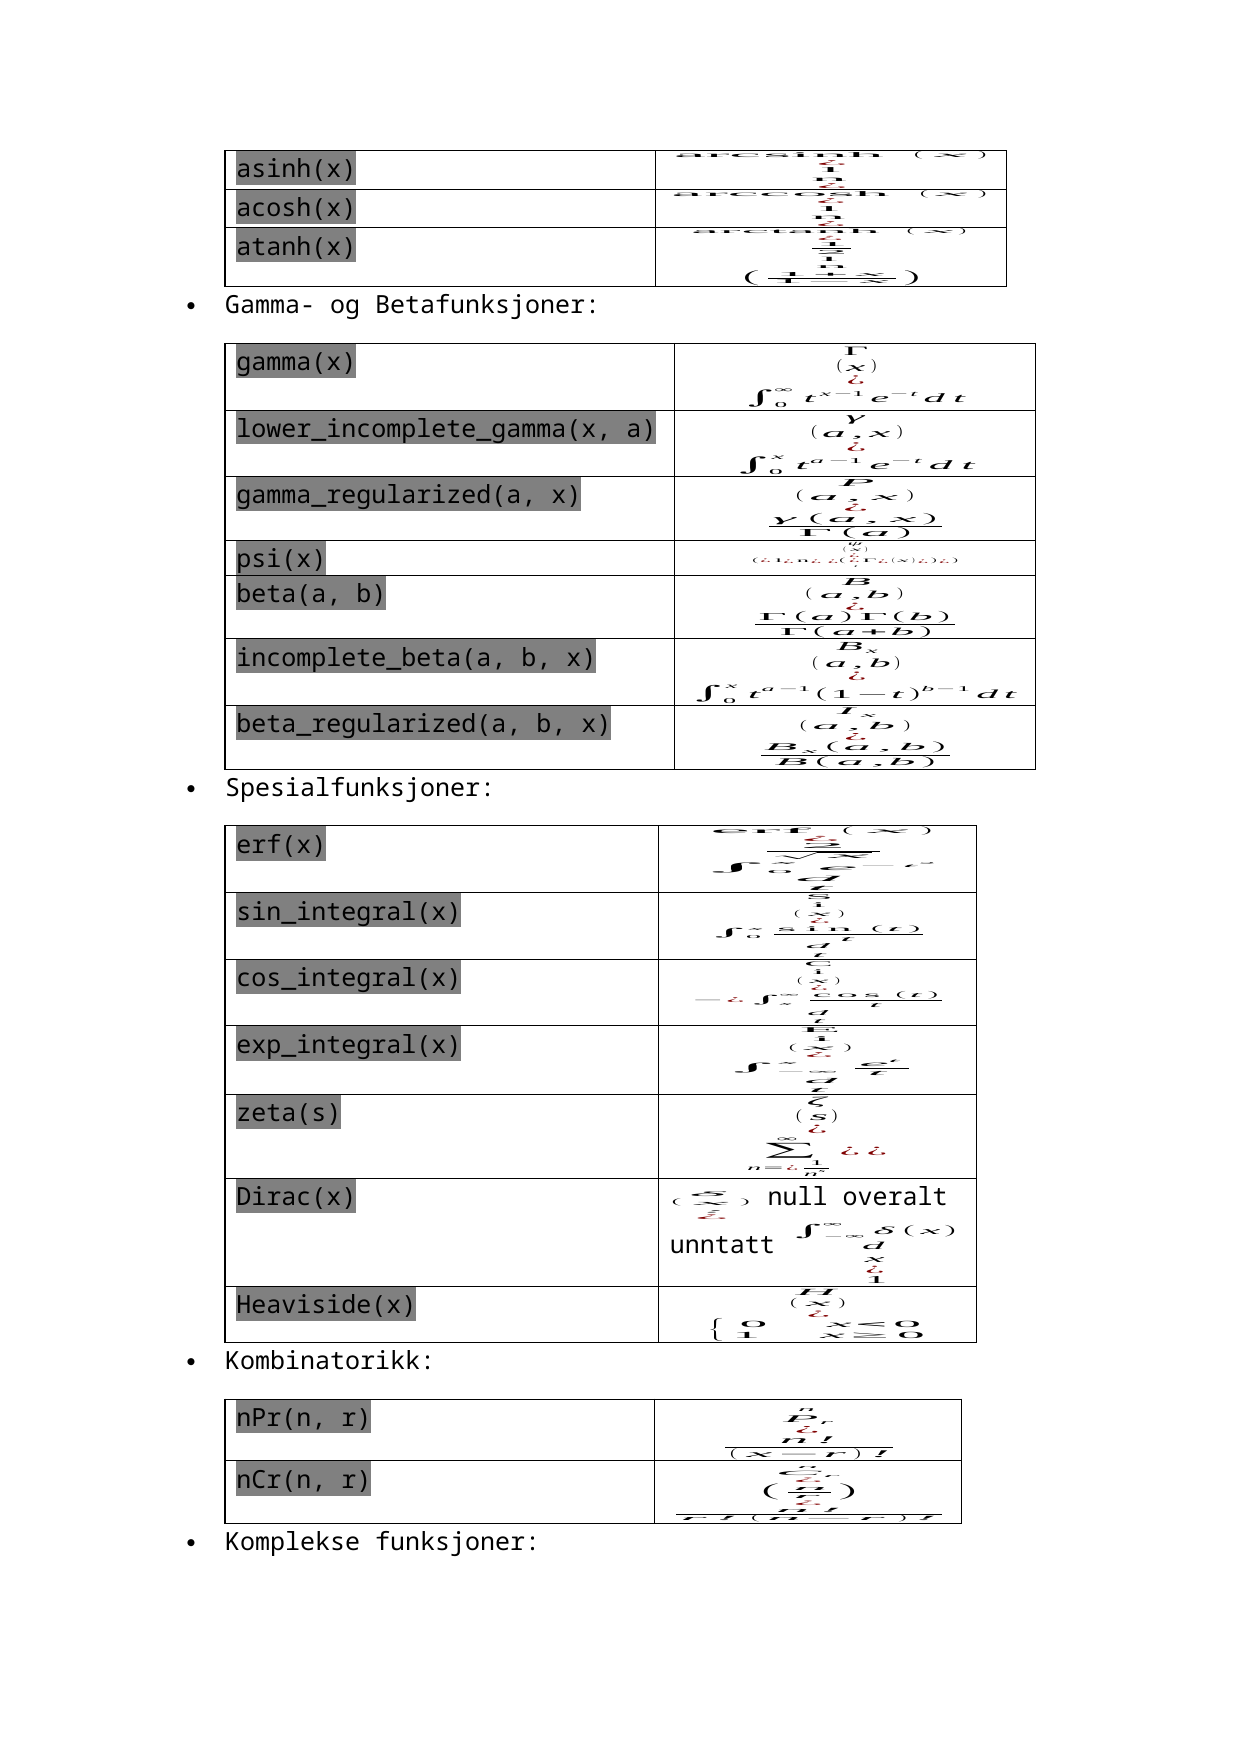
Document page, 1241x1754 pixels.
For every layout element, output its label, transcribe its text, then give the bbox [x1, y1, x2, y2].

table_header gamma(x) [226, 344, 674, 409]
table_cell [675, 477, 1035, 540]
table_header [659, 826, 976, 892]
table_cell [675, 411, 1035, 476]
table_header nPr(n, r) [226, 1400, 654, 1460]
table_cell [675, 639, 1035, 705]
table_cell [675, 541, 1035, 575]
table_cell Dirac(x) [226, 1179, 658, 1286]
table_header erf(x) [226, 826, 658, 892]
table_cell [656, 190, 1006, 227]
table_cell zeta(s) [226, 1095, 658, 1177]
table_cell [659, 1095, 976, 1177]
table_cell asinh(x) [226, 151, 655, 188]
table_cell cos_integral(x) [226, 960, 658, 1025]
table_cell exp_integral(x) [226, 1026, 658, 1094]
table_cell [675, 706, 1035, 768]
list Kombinatorikk: [187, 1343, 1090, 1377]
table_cell acosh(x) [226, 190, 655, 227]
table_cell lower_incomplete_gamma(x, a) [226, 411, 674, 476]
table_cell [675, 576, 1035, 638]
table_cell [656, 151, 1006, 188]
table_cell psi(x) [226, 541, 674, 575]
table_cell [659, 1026, 976, 1094]
list Spesialfunksjoner: [187, 769, 1090, 804]
table_cell [656, 228, 1006, 286]
table_cell [659, 960, 976, 1025]
table_cell Heaviside(x) [226, 1287, 658, 1342]
table_cell nCr(n, r) [226, 1461, 654, 1522]
table_header [675, 344, 1035, 409]
table_header [655, 1400, 961, 1460]
list Gamma- og Betafunksjoner: [187, 287, 1090, 321]
table_cell atanh(x) [226, 228, 655, 286]
table_cell null overalt unntatt [659, 1179, 976, 1286]
table_cell incomplete_beta(a, b, x) [226, 639, 674, 705]
table_cell beta(a, b) [226, 576, 674, 638]
table_cell [655, 1461, 961, 1522]
table_cell [659, 893, 976, 959]
table_cell gamma_regularized(a, x) [226, 477, 674, 540]
table_cell sin_integral(x) [226, 893, 658, 959]
table_cell [659, 1287, 976, 1342]
table_cell beta_regularized(a, b, x) [226, 706, 674, 768]
list Komplekse funksjoner: [187, 1523, 1090, 1557]
